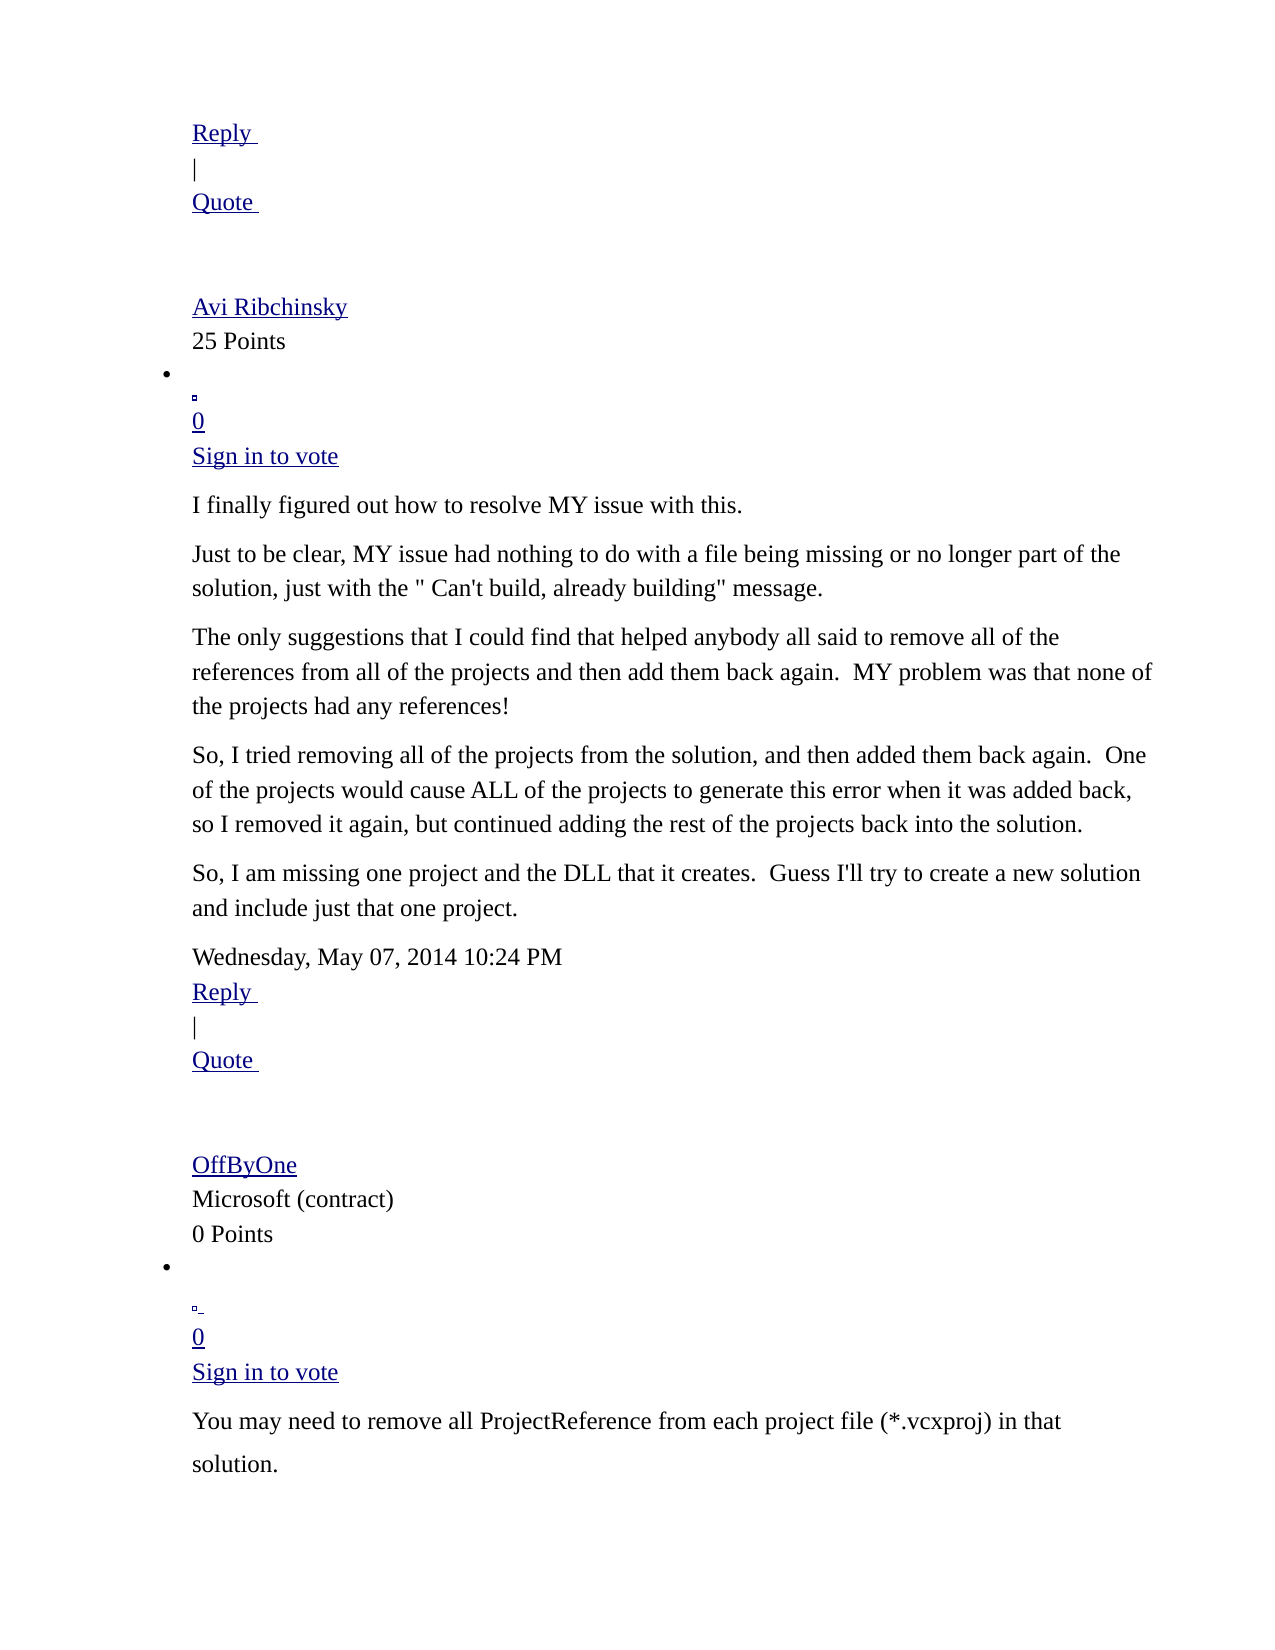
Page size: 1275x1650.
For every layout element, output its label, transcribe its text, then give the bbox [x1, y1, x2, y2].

list Sign in to vote [162, 1357, 1157, 1386]
list Quote [162, 187, 1157, 216]
list The only suggestions that I could find that helped anybody all said to remove all of the references from all of the projects and then add them back again. MY problem was that none of the projects had any references! [162, 622, 1157, 720]
list 0 Points [162, 1219, 1157, 1248]
list | [162, 153, 1157, 181]
list Microsoft (contract) [162, 1184, 1157, 1213]
list 0 [162, 406, 1157, 435]
list Reply [162, 977, 1157, 1005]
list I finally figured out how to resolve MY issue with this. [162, 490, 1157, 519]
list | [162, 1011, 1157, 1040]
list So, I am missing one project and the DLL that it creates. Guess I'll try to create a new solution and include just that one project. [162, 858, 1157, 922]
list 0 [162, 1322, 1157, 1351]
list 25 Points [162, 326, 1157, 355]
list Reply [162, 118, 1157, 147]
list Sign in to vote [162, 441, 1157, 469]
list OffByOne [162, 1150, 1157, 1179]
list Wednesday, May 07, 2014 10:24 PM [162, 942, 1157, 971]
list So, I tried removing all of the projects from the solution, and then added them back again. One of the projects would cause ALL of the projects to generate this error when it was added back, so I removed it again, but continued adding the rest of the projects back into the solution. [162, 741, 1157, 838]
list Avi Ribchinsky [162, 292, 1157, 320]
list You may need to remove all ProjectReference from each project file (*.vcxproj) in that solution. [162, 1406, 1157, 1478]
list Quote [162, 1046, 1157, 1074]
list Just to be clear, MY issue had nothing to do with a file being missing or no longer part of the solution, just with the " Can't build, already building" message. [162, 539, 1157, 602]
